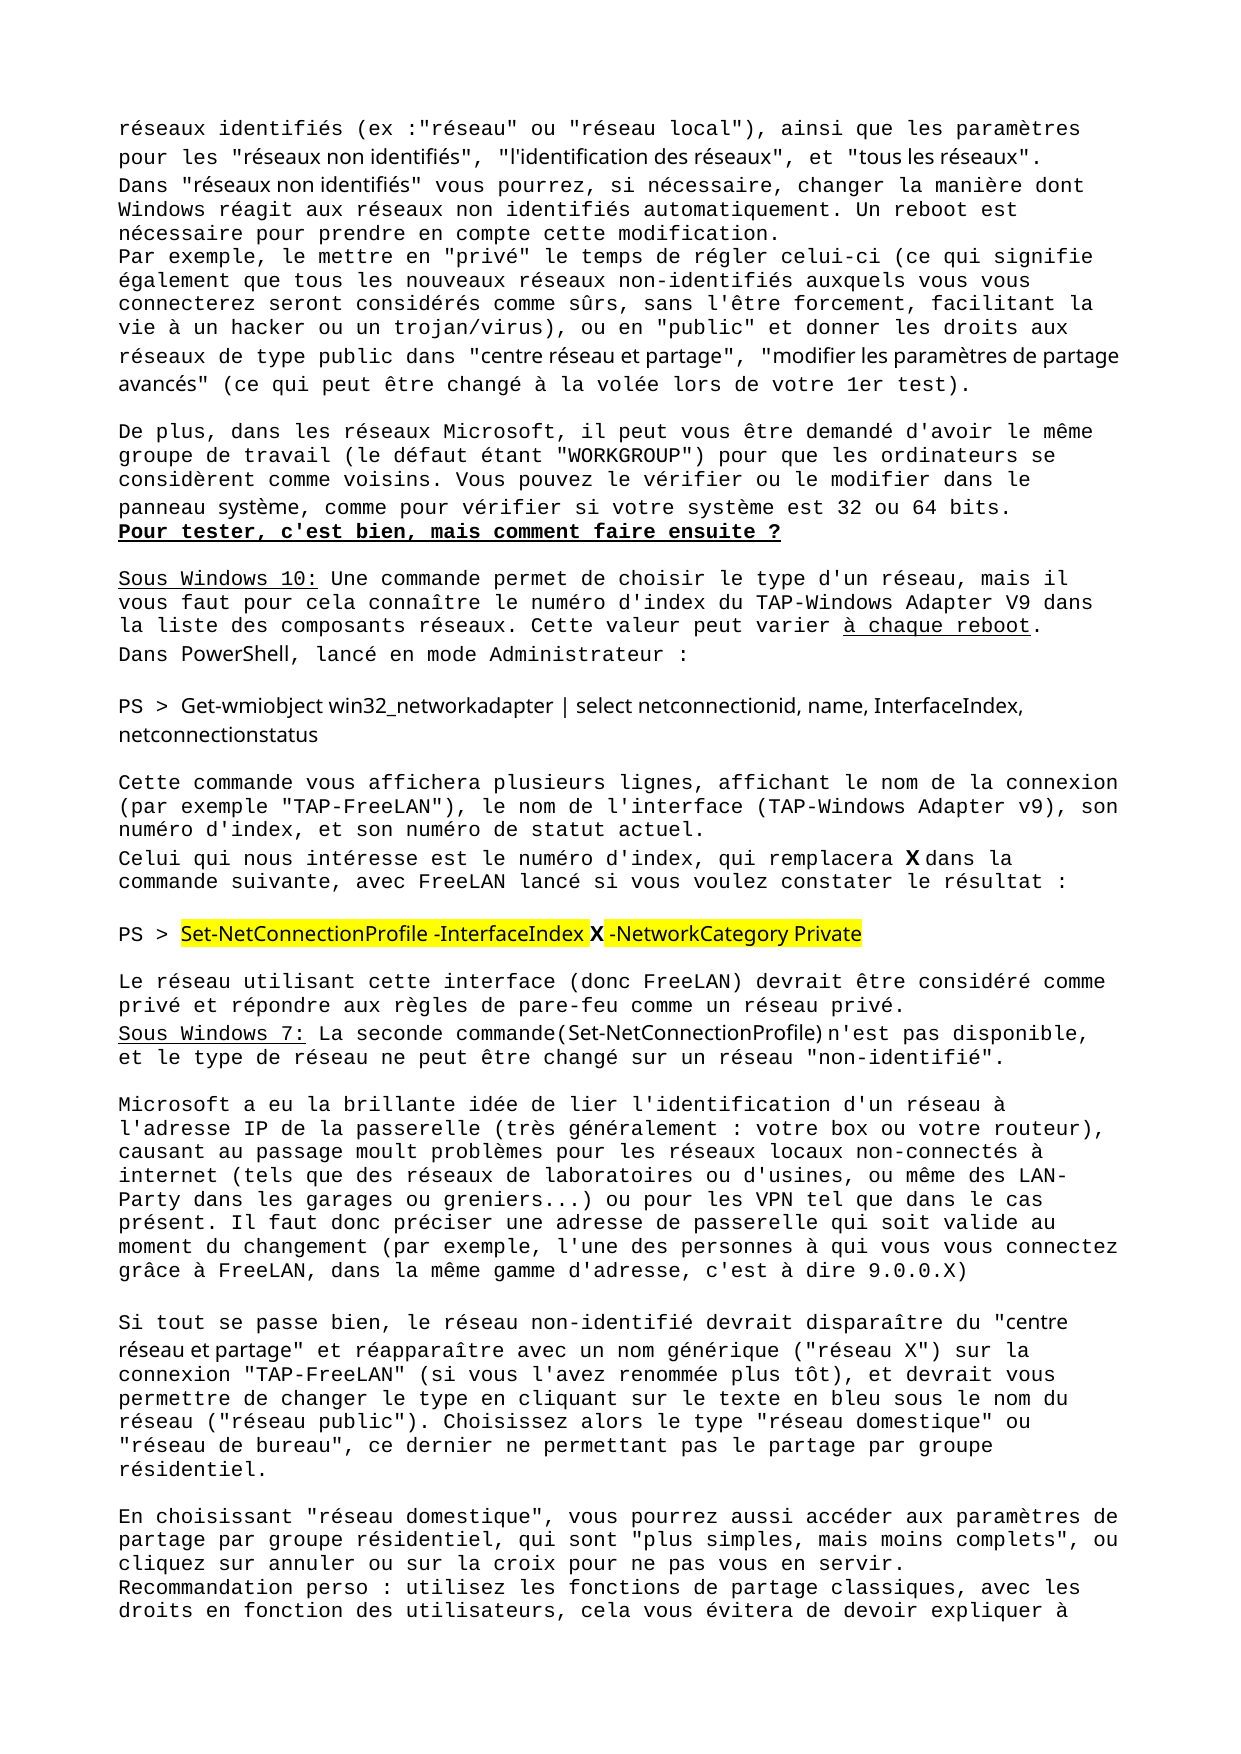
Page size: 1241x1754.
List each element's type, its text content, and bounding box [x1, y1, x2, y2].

text Microsoft a eu la brillante idée de lier l'identification d'un réseau à l'adresse IP de la passerelle (très généralement : votre box ou votre routeur), [118, 1094, 1122, 1141]
text réseaux identifiés (ex :"réseau" ou "réseau local"), ainsi que les paramètres pour les "réseaux non identifiés", "l'identification des réseaux", et "tous les réseaux". [118, 118, 1122, 170]
text Sous Windows 7: La seconde commande(Set-NetConnectionProfile) n'est pas disponible, et le type de réseau ne peut être changé sur un réseau "non-identifié". [118, 1018, 1122, 1070]
text Par exemple, le mettre en "privé" le temps de régler celui-ci (ce qui signifie également que tous les nouveaux réseaux non-identifiés auxquels vous vous connecterez seront considérés comme sûrs, sans l'être forcement, facilitant la vie à un hacker ou un trojan/virus), ou en "public" et donner les droits aux réseaux de type public dans "centre réseau et partage", "modifier les paramètres de partage avancés" (ce qui peut être changé à la volée lors de votre 1er test). [118, 246, 1122, 398]
text Si tout se passe bien, le réseau non-identifié devrait disparaître du "centre réseau et partage" et réapparaître avec un nom générique ("réseau X") sur la connexion "TAP-FreeLAN" (si vous l'avez renommée plus tôt), et devrait vous permettre de changer le type en cliquant sur le texte en bleu sous le nom du réseau ("réseau public"). Choisissez alors le type "réseau domestique" ou "réseau de bureau", ce dernier ne permettant pas le partage par groupe résidentiel. [118, 1307, 1122, 1482]
text Recommandation perso : utilisez les fonctions de partage classiques, avec les droits en fonction des utilisateurs, cela vous évitera de devoir expliquer à [118, 1577, 1122, 1624]
text Le réseau utilisant cette interface (donc FreeLAN) devrait être considéré comme privé et répondre aux règles de pare-feu comme un réseau privé. [118, 971, 1122, 1018]
text PS > Set-NetConnectionProfile -InterfaceIndex X -NetworkCategory Private [118, 919, 1122, 947]
text causant au passage moult problèmes pour les réseaux locaux non-connectés à internet (tels que des réseaux de laboratoires ou d'usines, ou même des LAN-Party dans les garages ou greniers...) ou pour les VPN tel que dans le cas présent. Il faut donc préciser une adresse de passerelle qui soit valide au moment du changement (par exemple, l'une des personnes à qui vous vous connectez grâce à FreeLAN, dans la même gamme d'adresse, c'est à dire 9.0.0.X) [118, 1141, 1122, 1283]
text PS > Get-wmiobject win32_networkadapter | select netconnectionid, name, InterfaceIndex, netconnectionstatus [118, 691, 1122, 748]
text Cette commande vous affichera plusieurs lignes, affichant le nom de la connexion (par exemple "TAP-FreeLAN"), le nom de l'interface (TAP-Windows Adapter v9), son numéro d'index, et son numéro de statut actuel. [118, 772, 1122, 843]
text Dans "réseaux non identifiés" vous pourrez, si nécessaire, changer la manière dont Windows réagit aux réseaux non identifiés automatiquement. Un reboot est nécessaire pour prendre en compte cette modification. [118, 170, 1122, 246]
text Sous Windows 10: Une commande permet de choisir le type d'un réseau, mais il vous faut pour cela connaître le numéro d'index du TAP-Windows Adapter V9 dans la liste des composants réseaux. Cette valeur peut varier à chaque reboot. [118, 568, 1122, 639]
text Pour tester, c'est bien, mais comment faire ensuite ? [118, 521, 1122, 544]
text Dans PowerShell, lancé en mode Administrateur : [118, 639, 1122, 668]
text Celui qui nous intéresse est le numéro d'index, qui remplacera X dans la commande suivante, avec FreeLAN lancé si vous voulez constater le résultat : [118, 843, 1122, 895]
text De plus, dans les réseaux Microsoft, il peut vous être demandé d'avoir le même groupe de travail (le défaut étant "WORKGROUP") pour que les ordinateurs se considèrent comme voisins. Vous pouvez le vérifier ou le modifier dans le panneau système, comme pour vérifier si votre système est 32 ou 64 bits. [118, 421, 1122, 521]
text En choisissant "réseau domestique", vous pourrez aussi accéder aux paramètres de partage par groupe résidentiel, qui sont "plus simples, mais moins complets", ou cliquez sur annuler ou sur la croix pour ne pas vous en servir. [118, 1506, 1122, 1577]
